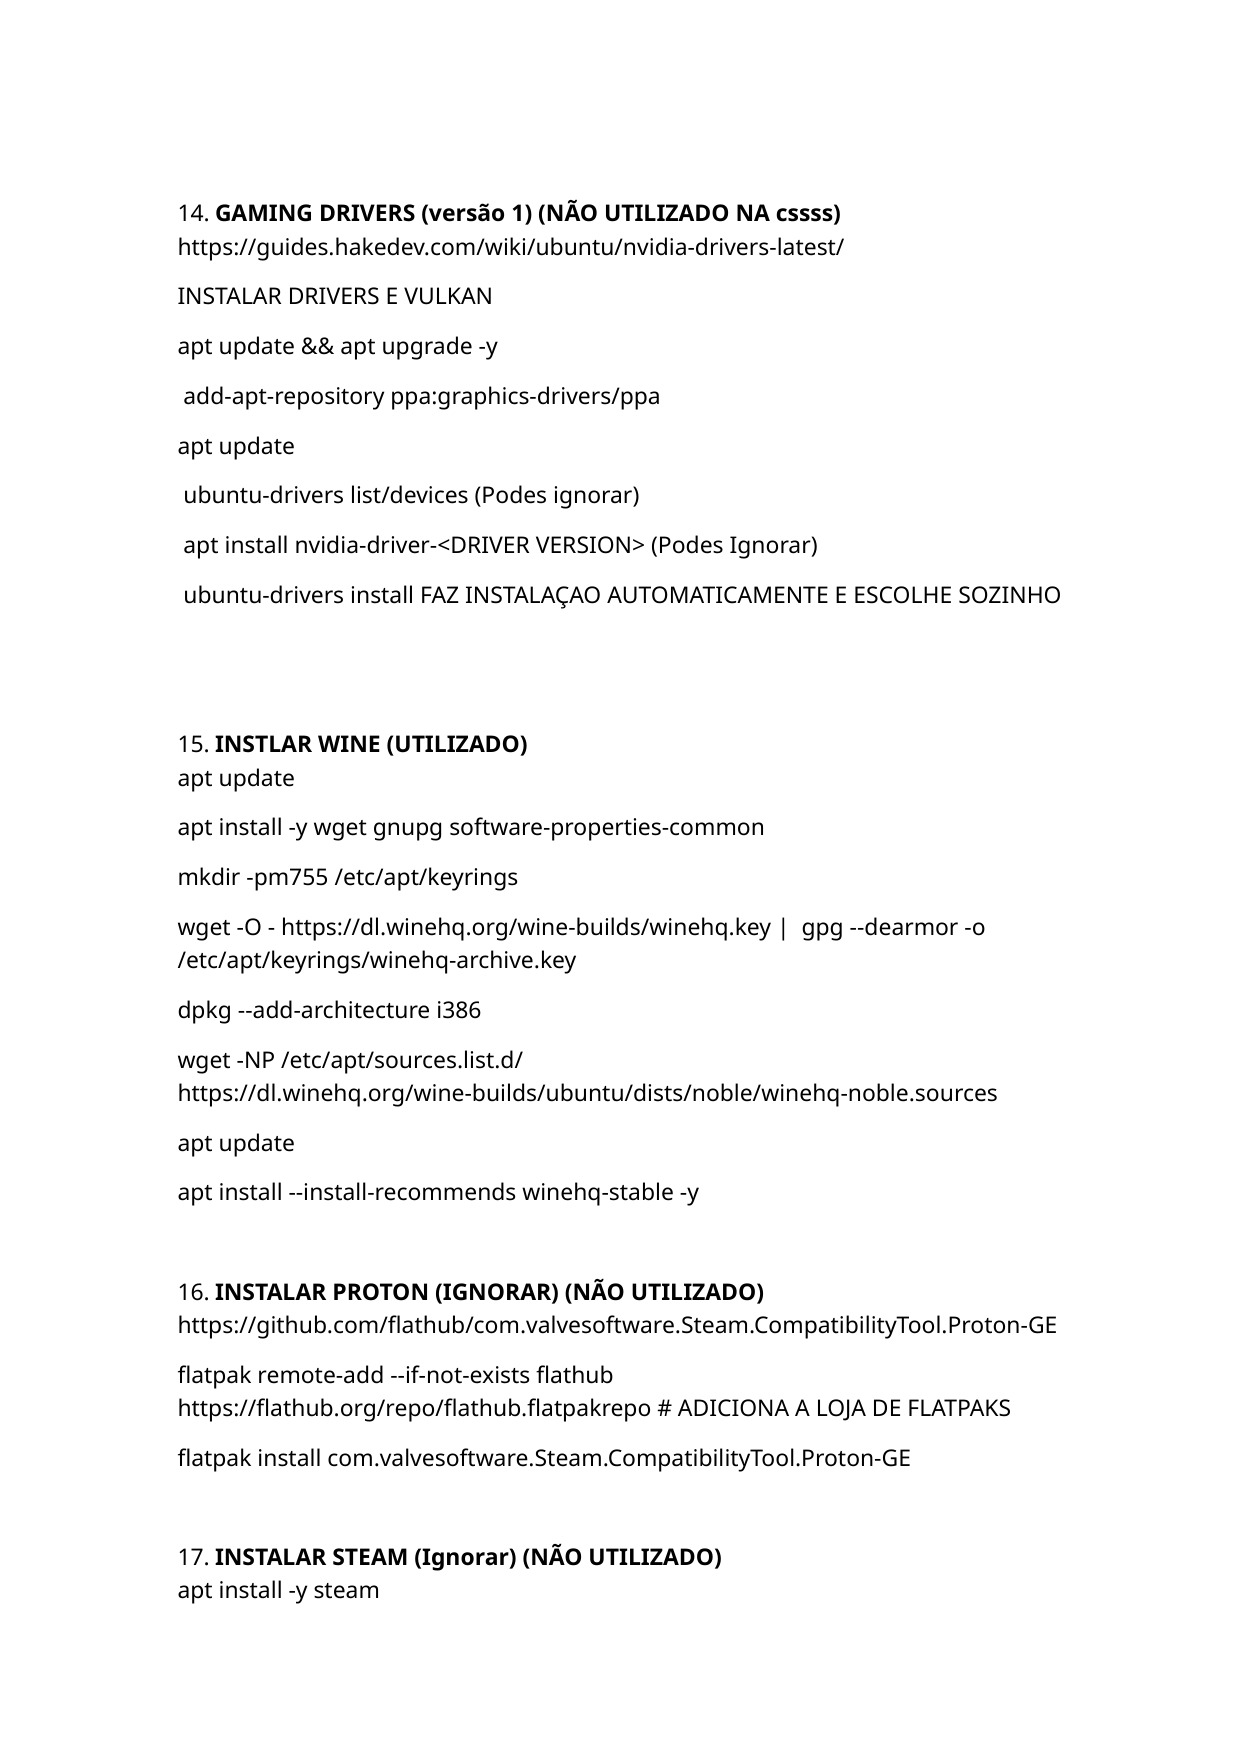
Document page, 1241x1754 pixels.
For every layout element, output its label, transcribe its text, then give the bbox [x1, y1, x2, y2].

list INSTLAR WINE (UTILIZADO) [177, 728, 1063, 760]
text apt update [177, 762, 1063, 793]
text wget -NP /etc/apt/sources.list.d/ https://dl.winehq.org/wine-builds/ubuntu/dists/noble/winehq-noble.sources [177, 1044, 1063, 1108]
text apt install -y steam [177, 1574, 1063, 1606]
text flatpak install com.valvesoftware.Steam.CompatibilityTool.Proton-GE [177, 1442, 1063, 1473]
text https://github.com/flathub/com.valvesoftware.Steam.CompatibilityTool.Proton-GE [177, 1309, 1063, 1340]
text mkdir -pm755 /etc/apt/keyrings [177, 861, 1063, 892]
text dpkg --add-architecture i386 [177, 994, 1063, 1025]
list INSTALAR PROTON (IGNORAR) (NÃO UTILIZADO) [177, 1276, 1063, 1307]
text flatpak remote-add --if-not-exists flathub https://flathub.org/repo/flathub.flatpakrepo # ADICIONA A LOJA DE FLATPAKS [177, 1359, 1063, 1423]
text apt install --install-recommends winehq-stable -y [177, 1176, 1063, 1208]
text apt install nvidia-driver-<DRIVER VERSION> (Podes Ignorar) [177, 529, 1063, 561]
list INSTALAR STEAM (Ignorar) (NÃO UTILIZADO) [177, 1541, 1063, 1573]
text INSTALAR DRIVERS E VULKAN [177, 280, 1063, 312]
text add-apt-repository ppa:graphics-drivers/ppa [177, 380, 1063, 411]
text apt update && apt upgrade -y [177, 330, 1063, 361]
text ubuntu-drivers install FAZ INSTALAÇAO AUTOMATICAMENTE E ESCOLHE SOZINHO [177, 579, 1063, 610]
text apt install -y wget gnupg software-properties-common [177, 811, 1063, 843]
list GAMING DRIVERS (versão 1) (NÃO UTILIZADO NA cssss) [177, 197, 1063, 229]
text ubuntu-drivers list/devices (Podes ignorar) [177, 479, 1063, 511]
text apt update [177, 1127, 1063, 1158]
text wget -O - https://dl.winehq.org/wine-builds/winehq.key | gpg --dearmor -o /etc/apt/keyrings/winehq-archive.key [177, 911, 1063, 975]
text https://guides.hakedev.com/wiki/ubuntu/nvidia-drivers-latest/ [177, 231, 1063, 262]
text apt update [177, 430, 1063, 461]
